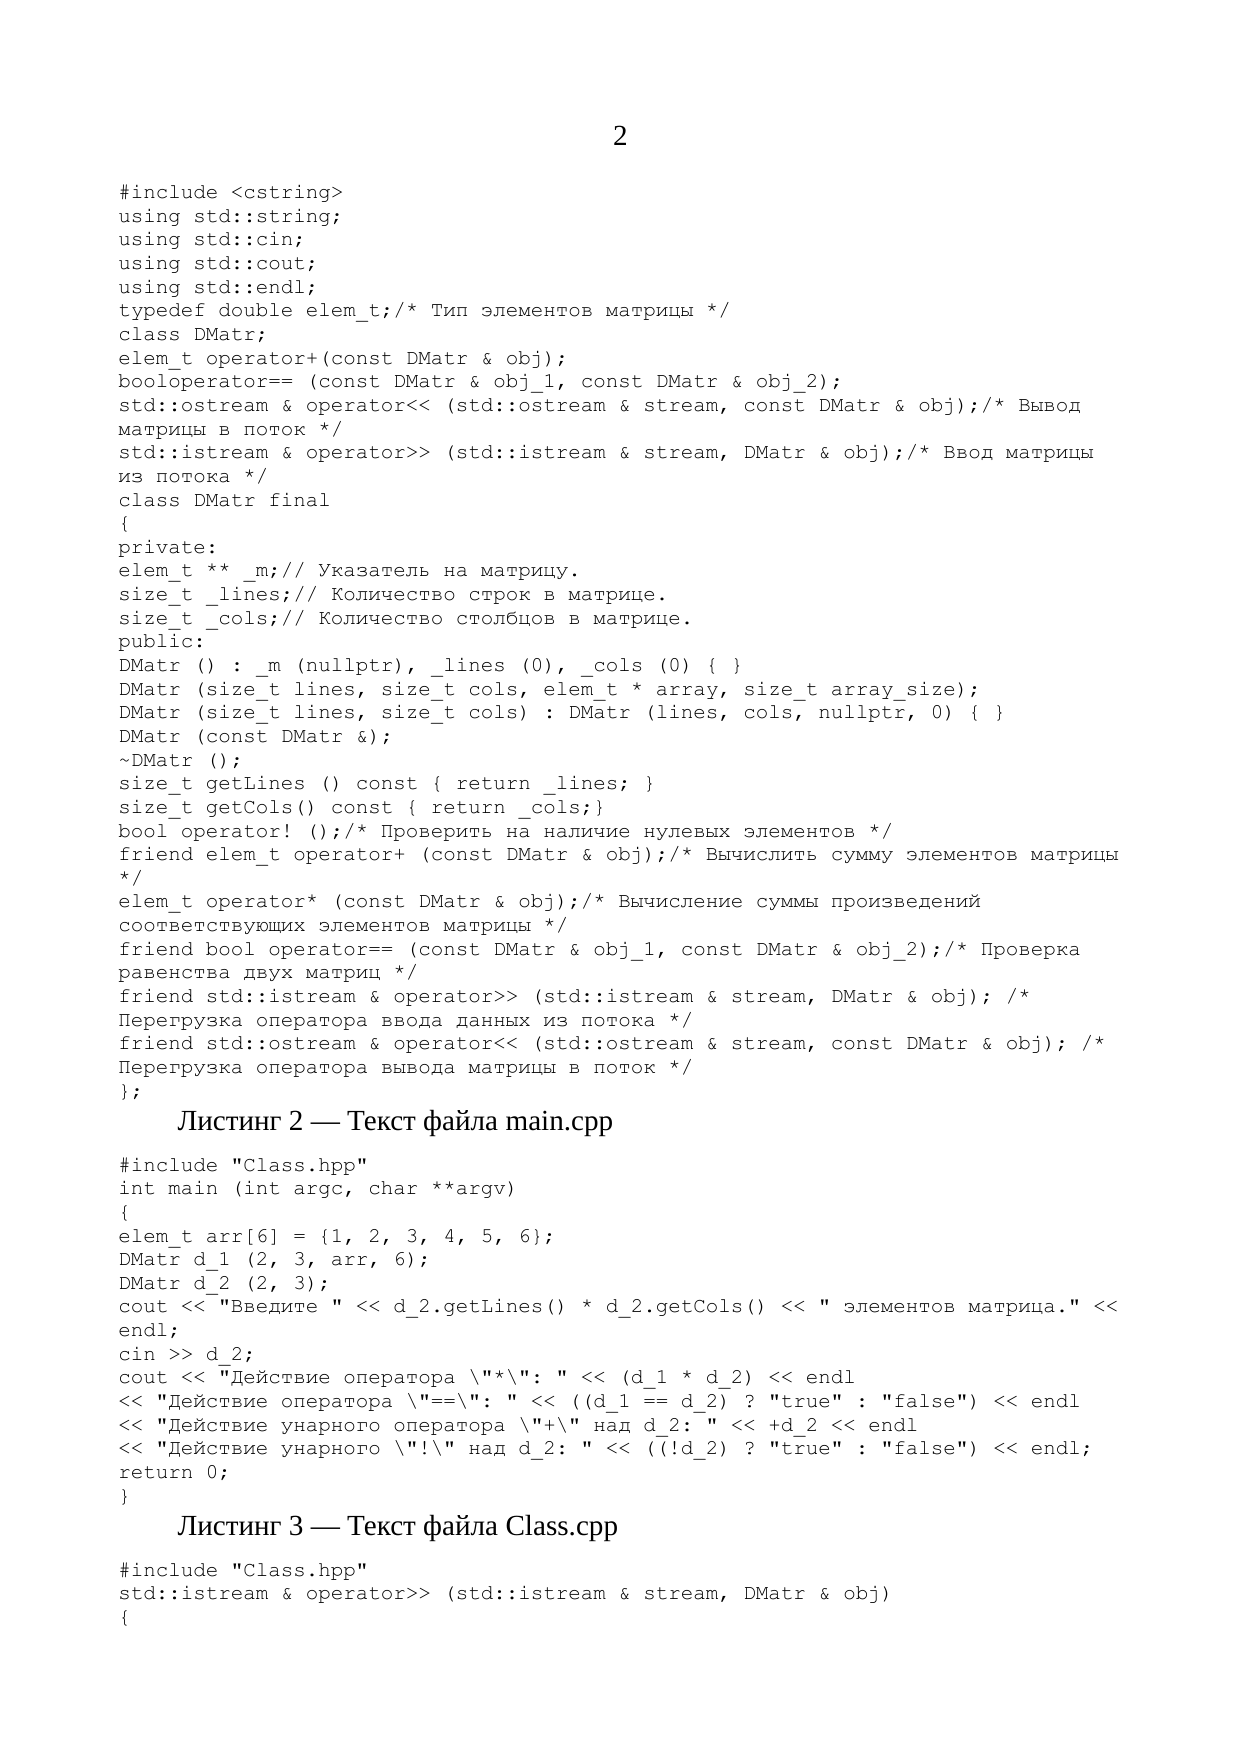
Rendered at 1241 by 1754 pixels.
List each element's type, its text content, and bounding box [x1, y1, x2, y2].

text size_t getCols() const { return _cols;} [118, 796, 1122, 819]
text #include "Class.hpp" [118, 1154, 1122, 1177]
text << "Действие оператора \"==\": " << ((d_1 == d_2) ? "true" : "false") << endl [118, 1390, 1122, 1414]
text bool operator! ();/* Проверить на наличие нулевых элементов */ [118, 819, 1122, 843]
text size_t _cols;// Количество столбцов в матрице. [118, 607, 1122, 630]
text return 0; [118, 1461, 1122, 1485]
text DMatr (const DMatr &); [118, 725, 1122, 749]
text typedef double elem_t;/* Тип элементов матрицы */ [118, 299, 1122, 323]
text using std::cout; [118, 252, 1122, 276]
text DMatr (size_t lines, size_t cols, elem_t * array, size_t array_size); [118, 678, 1122, 701]
text << "Действие унарного \"!\" над d_2: " << ((!d_2) ? "true" : "false") << endl; [118, 1437, 1122, 1461]
text public: [118, 630, 1122, 654]
text #include "Class.hpp" [118, 1559, 1122, 1582]
text DMatr (size_t lines, size_t cols) : DMatr (lines, cols, nullptr, 0) { } [118, 701, 1122, 725]
text << "Действие унарного оператора \"+\" над d_2: " << +d_2 << endl [118, 1414, 1122, 1437]
text using std::endl; [118, 276, 1122, 299]
text }; [118, 1080, 1122, 1103]
text elem_t operator+(const DMatr & obj); [118, 347, 1122, 370]
text DMatr () : _m (nullptr), _lines (0), _cols (0) { } [118, 654, 1122, 678]
text { [118, 1201, 1122, 1224]
text cin >> d_2; [118, 1343, 1122, 1366]
text friend elem_t operator+ (const DMatr & obj);/* Вычислить сумму элементов матрицы */ [118, 843, 1122, 891]
text booloperator== (const DMatr & obj_1, const DMatr & obj_2); [118, 370, 1122, 394]
text Листинг 3 — Текст файла Class.cpp [118, 1508, 1122, 1542]
text std::ostream & operator<< (std::ostream & stream, const DMatr & obj);/* Вывод матрицы в поток */ [118, 394, 1122, 441]
text friend bool operator== (const DMatr & obj_1, const DMatr & obj_2);/* Проверка равенства двух матриц */ [118, 938, 1122, 985]
text std::istream & operator>> (std::istream & stream, DMatr & obj);/* Ввод матрицы из потока */ [118, 441, 1122, 488]
text Листинг 2 — Текст файла main.cpp [118, 1103, 1122, 1137]
text size_t _lines;// Количество строк в матрице. [118, 583, 1122, 607]
text ~DMatr (); [118, 749, 1122, 772]
text } [118, 1485, 1122, 1508]
text cout << "Введите " << d_2.getLines() * d_2.getCols() << " элементов матрица." << endl; [118, 1296, 1122, 1343]
text DMatr d_1 (2, 3, arr, 6); [118, 1248, 1122, 1272]
text using std::string; [118, 205, 1122, 228]
text private: [118, 536, 1122, 559]
text DMatr d_2 (2, 3); [118, 1272, 1122, 1296]
text cout << "Действие оператора \"*\": " << (d_1 * d_2) << endl [118, 1366, 1122, 1390]
text using std::cin; [118, 228, 1122, 252]
text size_t getLines () const { return _lines; } [118, 772, 1122, 796]
text class DMatr; [118, 323, 1122, 347]
text elem_t operator* (const DMatr & obj);/* Вычисление суммы произведений соответствующих элементов матрицы */ [118, 891, 1122, 938]
text { [118, 512, 1122, 536]
text #include <cstring> [118, 181, 1122, 205]
text class DMatr final [118, 488, 1122, 512]
text elem_t arr[6] = {1, 2, 3, 4, 5, 6}; [118, 1224, 1122, 1248]
text std::istream & operator>> (std::istream & stream, DMatr & obj) [118, 1582, 1122, 1606]
text friend std::ostream & operator<< (std::ostream & stream, const DMatr & obj); /* Перегрузка оператора вывода матрицы в поток */ [118, 1032, 1122, 1080]
text int main (int argc, char **argv) [118, 1177, 1122, 1201]
text { [118, 1606, 1122, 1629]
text elem_t ** _m;// Указатель на матрицу. [118, 559, 1122, 583]
text friend std::istream & operator>> (std::istream & stream, DMatr & obj); /* Перегрузка оператора ввода данных из потока */ [118, 985, 1122, 1032]
